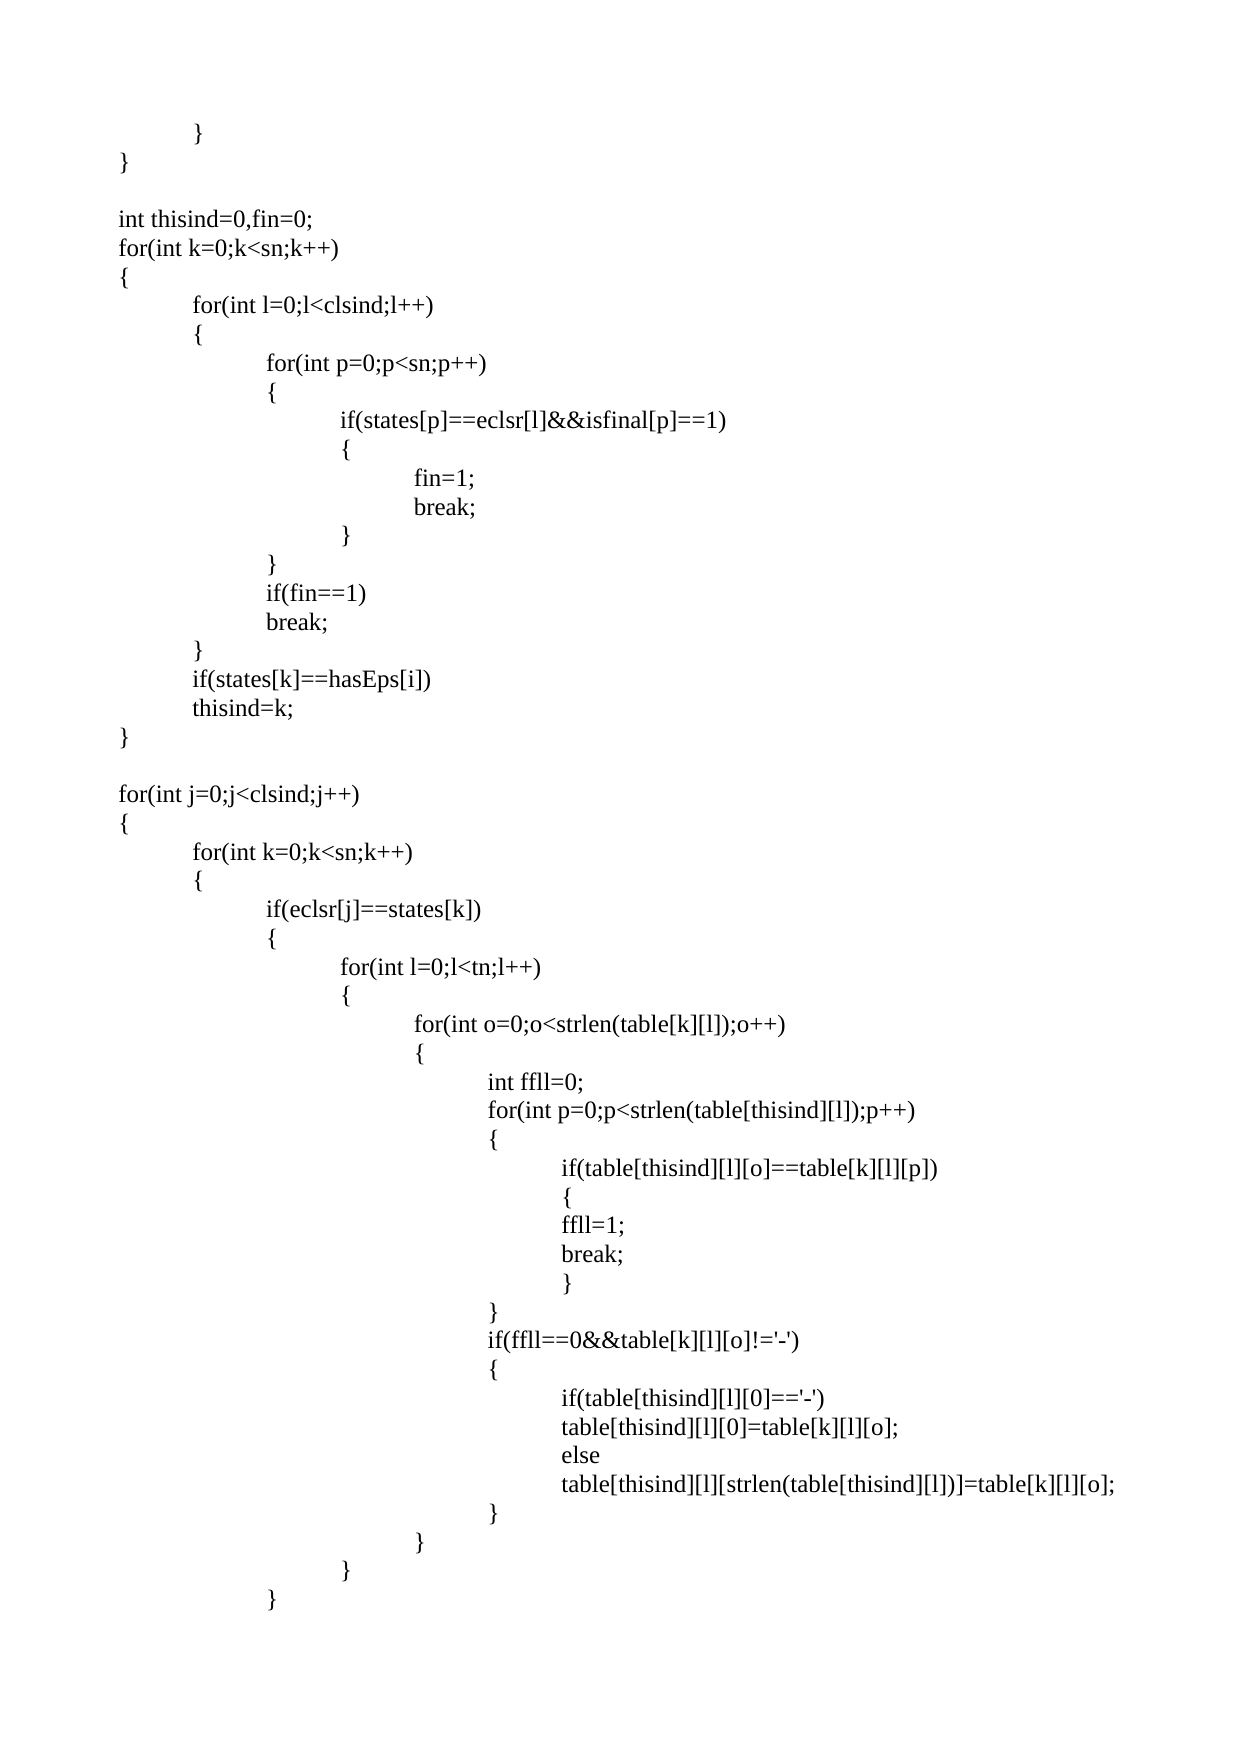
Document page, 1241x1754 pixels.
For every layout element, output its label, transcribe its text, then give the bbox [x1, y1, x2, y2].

text for(int p=0;p<sn;p++) [118, 348, 1122, 377]
text break; [118, 492, 1122, 521]
text for(int l=0;l<clsind;l++) [118, 291, 1122, 319]
text if(states[k]==hasEps[i]) [118, 664, 1122, 693]
text break; [118, 1239, 1122, 1268]
text { [118, 808, 1122, 837]
text for(int j=0;j<clsind;j++) [118, 779, 1122, 808]
text { [118, 262, 1122, 291]
text } [118, 147, 1122, 176]
text { [118, 1124, 1122, 1153]
text } [118, 549, 1122, 578]
text if(table[thisind][l][o]==table[k][l][p]) [118, 1153, 1122, 1182]
text { [118, 434, 1122, 463]
text else [118, 1441, 1122, 1469]
text } [118, 1297, 1122, 1326]
text if(fin==1) [118, 578, 1122, 607]
text { [118, 866, 1122, 894]
text } [118, 1498, 1122, 1527]
text { [118, 981, 1122, 1009]
text ffll=1; [118, 1211, 1122, 1239]
text if(states[p]==eclsr[l]&&isfinal[p]==1) [118, 406, 1122, 434]
text int ffll=0; [118, 1067, 1122, 1096]
text table[thisind][l][0]=table[k][l][o]; [118, 1412, 1122, 1441]
text for(int k=0;k<sn;k++) [118, 837, 1122, 866]
text { [118, 1182, 1122, 1211]
text } [118, 1268, 1122, 1297]
text } [118, 722, 1122, 751]
text table[thisind][l][strlen(table[thisind][l])]=table[k][l][o]; [118, 1469, 1122, 1498]
text } [118, 636, 1122, 664]
text } [118, 118, 1122, 147]
text thisind=k; [118, 693, 1122, 722]
text { [118, 1354, 1122, 1383]
text break; [118, 607, 1122, 636]
text int thisind=0,fin=0; [118, 204, 1122, 233]
text for(int p=0;p<strlen(table[thisind][l]);p++) [118, 1096, 1122, 1124]
text } [118, 1584, 1122, 1613]
text } [118, 1556, 1122, 1584]
text { [118, 923, 1122, 952]
text if(table[thisind][l][0]=='-') [118, 1383, 1122, 1412]
text for(int l=0;l<tn;l++) [118, 952, 1122, 981]
text for(int o=0;o<strlen(table[k][l]);o++) [118, 1009, 1122, 1038]
text fin=1; [118, 463, 1122, 492]
text } [118, 521, 1122, 549]
text } [118, 1527, 1122, 1556]
text { [118, 319, 1122, 348]
text { [118, 1038, 1122, 1067]
text if(ffll==0&&table[k][l][o]!='-') [118, 1326, 1122, 1354]
text if(eclsr[j]==states[k]) [118, 894, 1122, 923]
text { [118, 377, 1122, 406]
text for(int k=0;k<sn;k++) [118, 233, 1122, 262]
